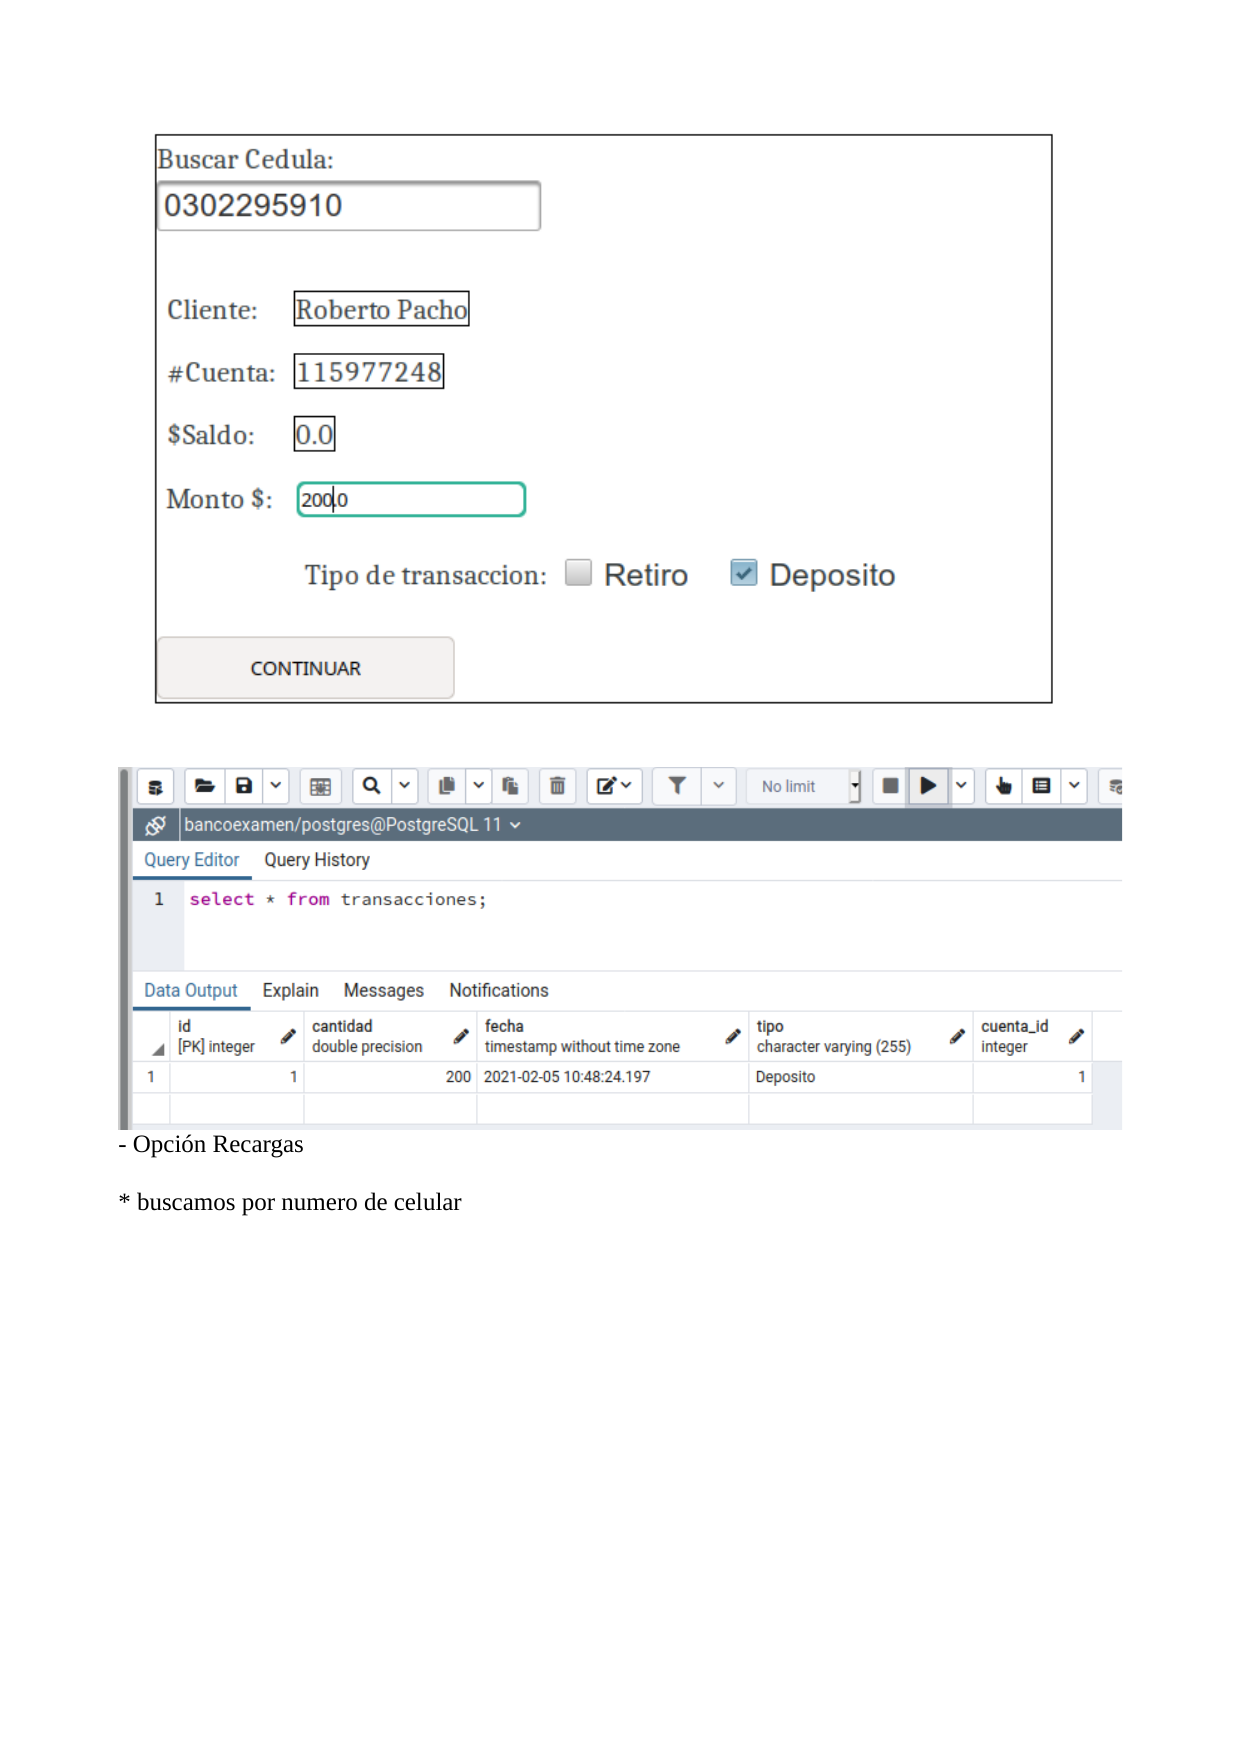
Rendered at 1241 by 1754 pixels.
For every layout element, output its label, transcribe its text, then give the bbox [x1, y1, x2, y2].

picture [118, 118, 1123, 741]
text * buscamos por numero de celular [118, 1187, 1122, 1216]
text - Opción Recargas [118, 1130, 1122, 1158]
picture [118, 767, 1123, 1130]
text [118, 741, 1122, 767]
